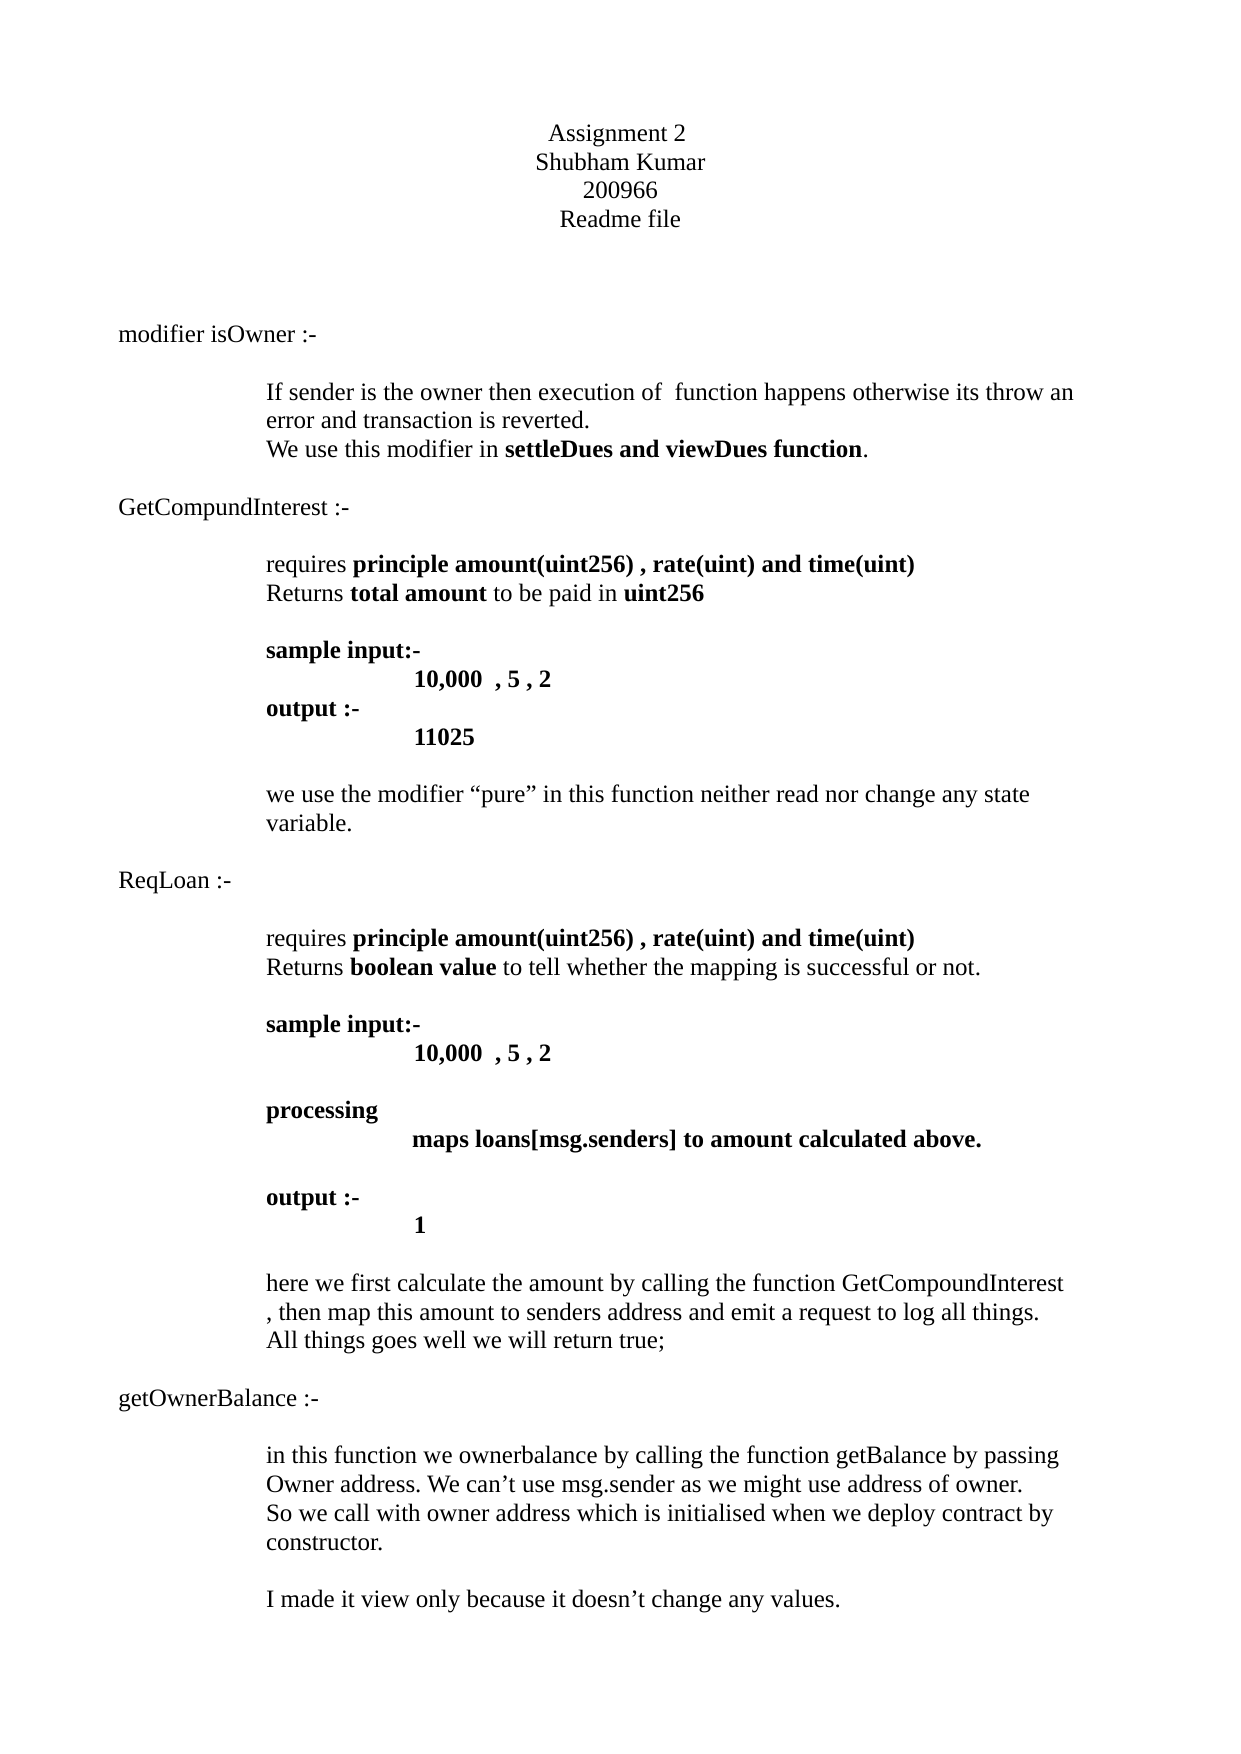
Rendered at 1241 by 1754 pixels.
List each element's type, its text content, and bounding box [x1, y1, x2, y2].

text , then map this amount to senders address and emit a request to log all things. [118, 1297, 1122, 1326]
text We use this modifier in settleDues and viewDues function. [118, 434, 1122, 463]
text I made it view only because it doesn’t change any values. [118, 1584, 1122, 1613]
text Shubham Kumar [118, 147, 1122, 176]
text ReqLoan :- [118, 866, 1122, 894]
text Returns boolean value to tell whether the mapping is successful or not. [118, 952, 1122, 981]
text 1 [118, 1211, 1122, 1239]
text processing [118, 1096, 1122, 1124]
text in this function we ownerbalance by calling the function getBalance by passing Owner address. We can’t use msg.sender as we might use address of owner. [118, 1441, 1122, 1498]
text modifier isOwner :- [118, 319, 1122, 348]
text sample input:- [118, 636, 1122, 664]
text sample input:- [118, 1009, 1122, 1038]
text All things goes well we will return true; [118, 1326, 1122, 1354]
text we use the modifier “pure” in this function neither read nor change any state variable. [118, 779, 1122, 837]
text So we call with owner address which is initialised when we deploy contract by constructor. [118, 1498, 1122, 1556]
text output :- [118, 693, 1122, 722]
text 200966 [118, 176, 1122, 204]
text requires principle amount(uint256) , rate(uint) and time(uint) [118, 549, 1122, 578]
text 10,000 , 5 , 2 [118, 664, 1122, 693]
text If sender is the owner then execution of function happens otherwise its throw an error and transaction is reverted. [118, 377, 1122, 434]
text 11025 [118, 722, 1122, 751]
text requires principle amount(uint256) , rate(uint) and time(uint) [118, 923, 1122, 952]
text Assignment 2 [118, 118, 1122, 147]
text Returns total amount to be paid in uint256 [118, 578, 1122, 607]
text getOwnerBalance :- [118, 1383, 1122, 1412]
text here we first calculate the amount by calling the function GetCompoundInterest [118, 1268, 1122, 1297]
text Readme file [118, 204, 1122, 233]
text GetCompundInterest :- [118, 492, 1122, 521]
text output :- [118, 1182, 1122, 1211]
text maps loans[msg.senders] to amount calculated above. [118, 1124, 1122, 1153]
text 10,000 , 5 , 2 [118, 1038, 1122, 1067]
